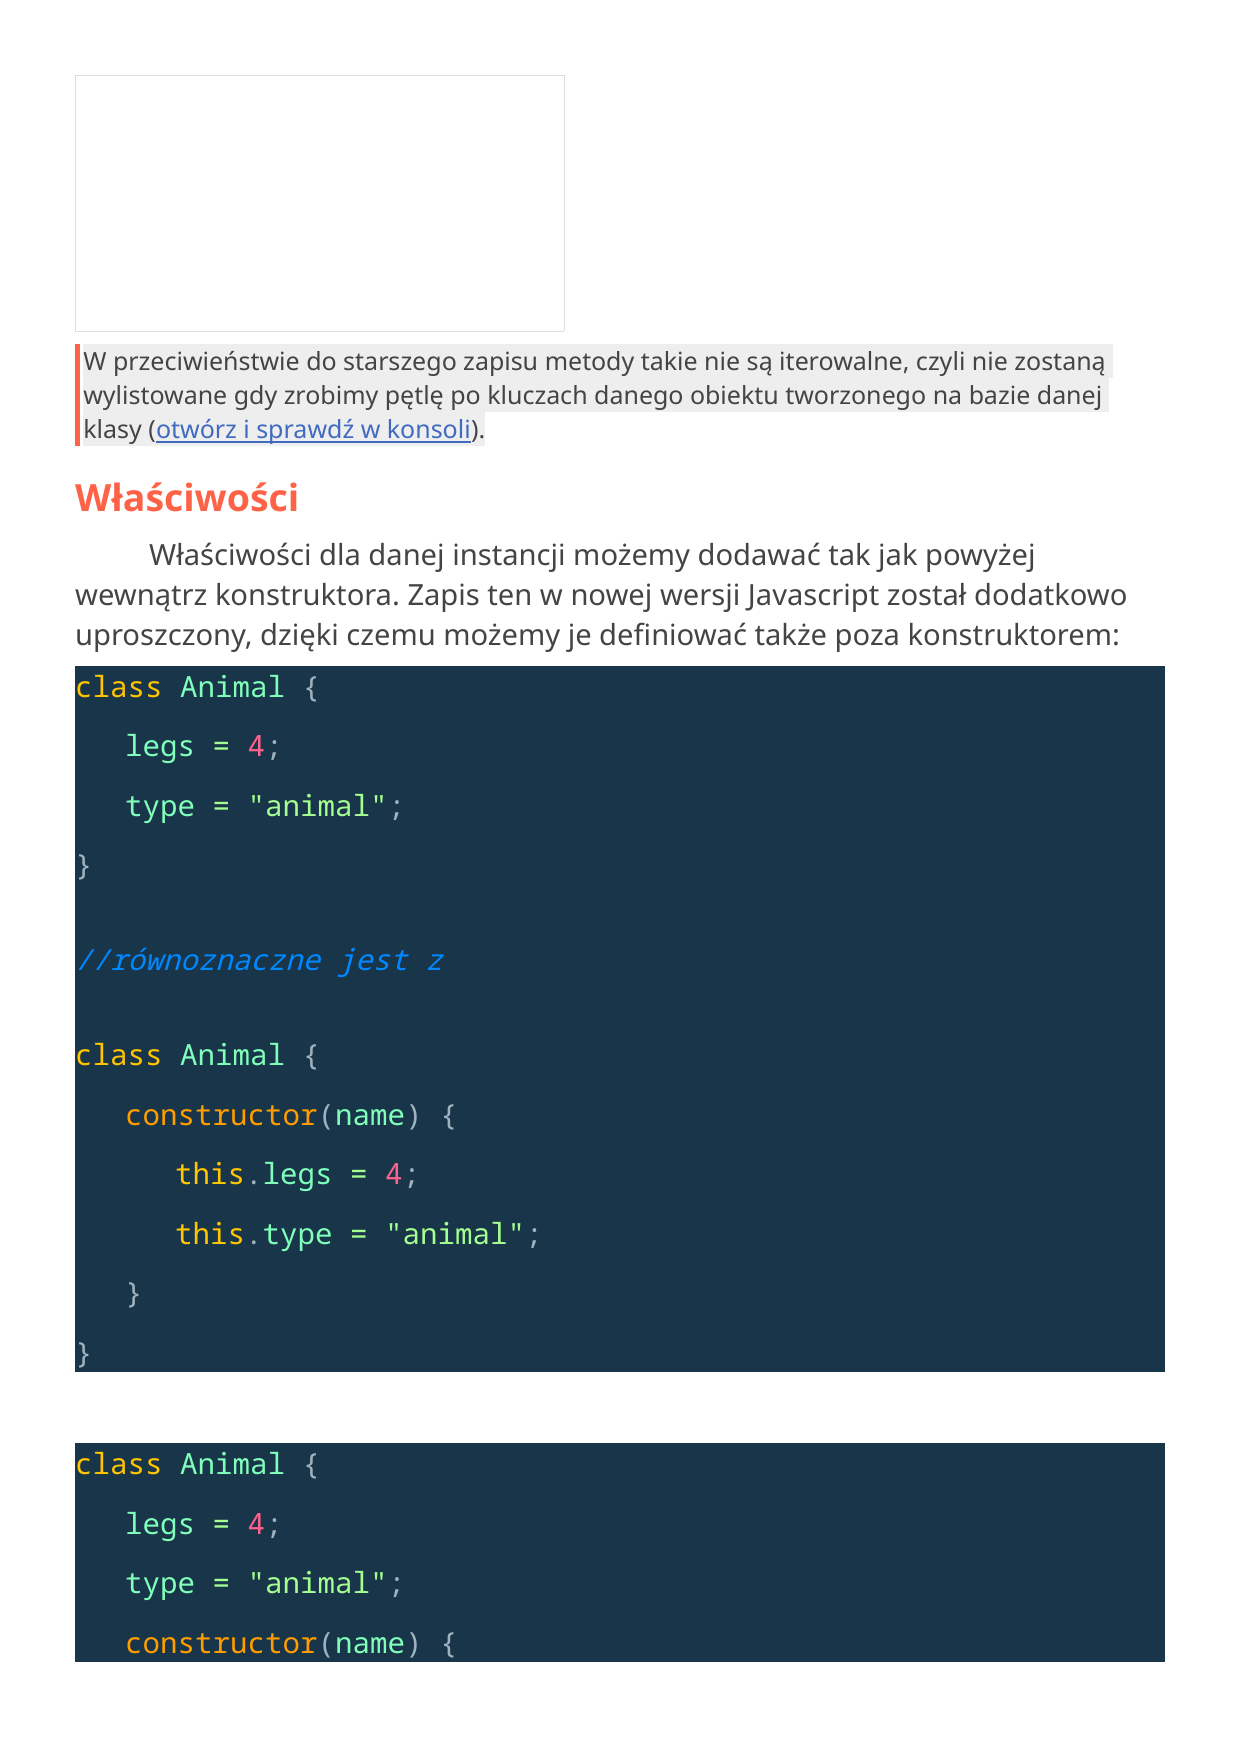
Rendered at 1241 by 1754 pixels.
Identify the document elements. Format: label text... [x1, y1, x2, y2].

text constructor(name) { [75, 1094, 1165, 1134]
text class Animal { [75, 1034, 1165, 1074]
text Właściwości dla danej instancji możemy dodawać tak jak powyżej wewnątrz konstruktora. Zapis ten w nowej wersji Javascript został dodatkowo uproszczony, dzięki czemu możemy je definiować także poza konstruktorem: [75, 535, 1165, 654]
text } [75, 1272, 1165, 1312]
text //równoznaczne jest z [75, 939, 1165, 979]
text class Animal { [75, 666, 1165, 706]
text class Animal { [75, 1443, 1165, 1483]
text this.type = "animal"; [75, 1213, 1165, 1253]
text type = "animal"; [75, 1562, 1165, 1602]
subtitle Właściwości [75, 471, 1165, 522]
text } [75, 845, 1165, 884]
text } [75, 1332, 1165, 1372]
text this.legs = 4; [75, 1153, 1165, 1193]
text W przeciwieństwie do starszego zapisu metody takie nie są iterowalne, czyli nie zostaną wylistowane gdy zrobimy pętlę po kluczach danego obiektu tworzonego na bazie danej klasy (otwórz i sprawdź w konsoli). [80, 344, 1165, 446]
text legs = 4; [75, 726, 1165, 765]
text constructor(name) { [75, 1622, 1165, 1662]
text legs = 4; [75, 1503, 1165, 1543]
text type = "animal"; [75, 785, 1165, 825]
